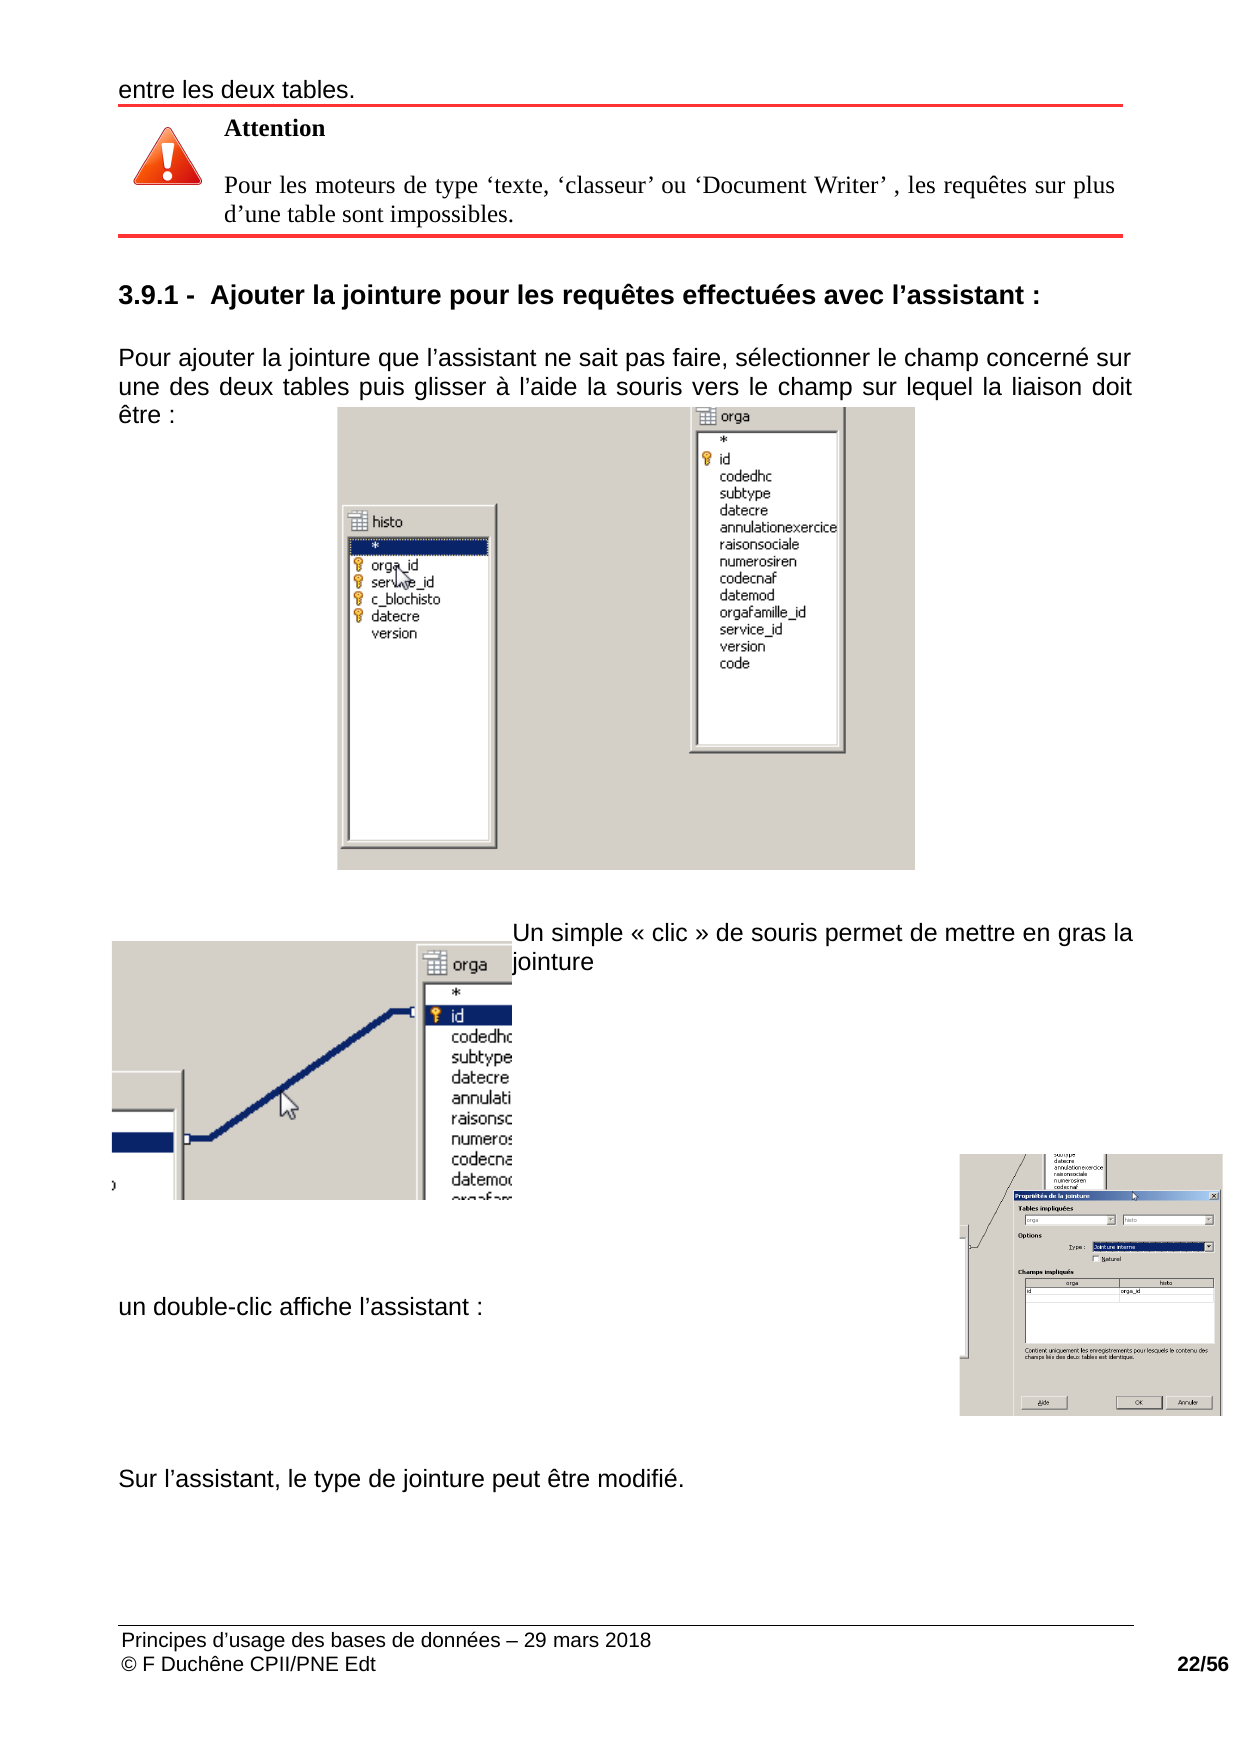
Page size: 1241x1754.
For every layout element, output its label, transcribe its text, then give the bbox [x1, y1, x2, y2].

picture [123, 113, 213, 202]
table_header Attention Pour les moteurs de type ‘texte, ‘classeur’ ou ‘Document Writer’ , les requêtes sur plus d’une table sont impossibles. [218, 107, 1123, 234]
subtitle Ajouter la jointure pour les requêtes effectuées avec l’assistant : [118, 279, 1134, 310]
picture [337, 407, 915, 870]
text Pour ajouter la jointure que l’assistant ne sait pas faire, sélectionner le champ concerné sur une des deux tables puis glisser à l’aide la souris vers le champ sur lequel la liaison doit être : [118, 343, 1134, 429]
picture [111, 941, 512, 1200]
table_header [118, 107, 218, 234]
text Sur l’assistant, le type de jointure peut être modifié. [118, 1464, 1134, 1493]
text entre les deux tables. [118, 75, 1134, 104]
picture [959, 1154, 1223, 1416]
text Un simple « clic » de souris permet de mettre en gras la jointure [118, 918, 1134, 976]
text un double-clic affiche l’assistant : [118, 1292, 959, 1321]
